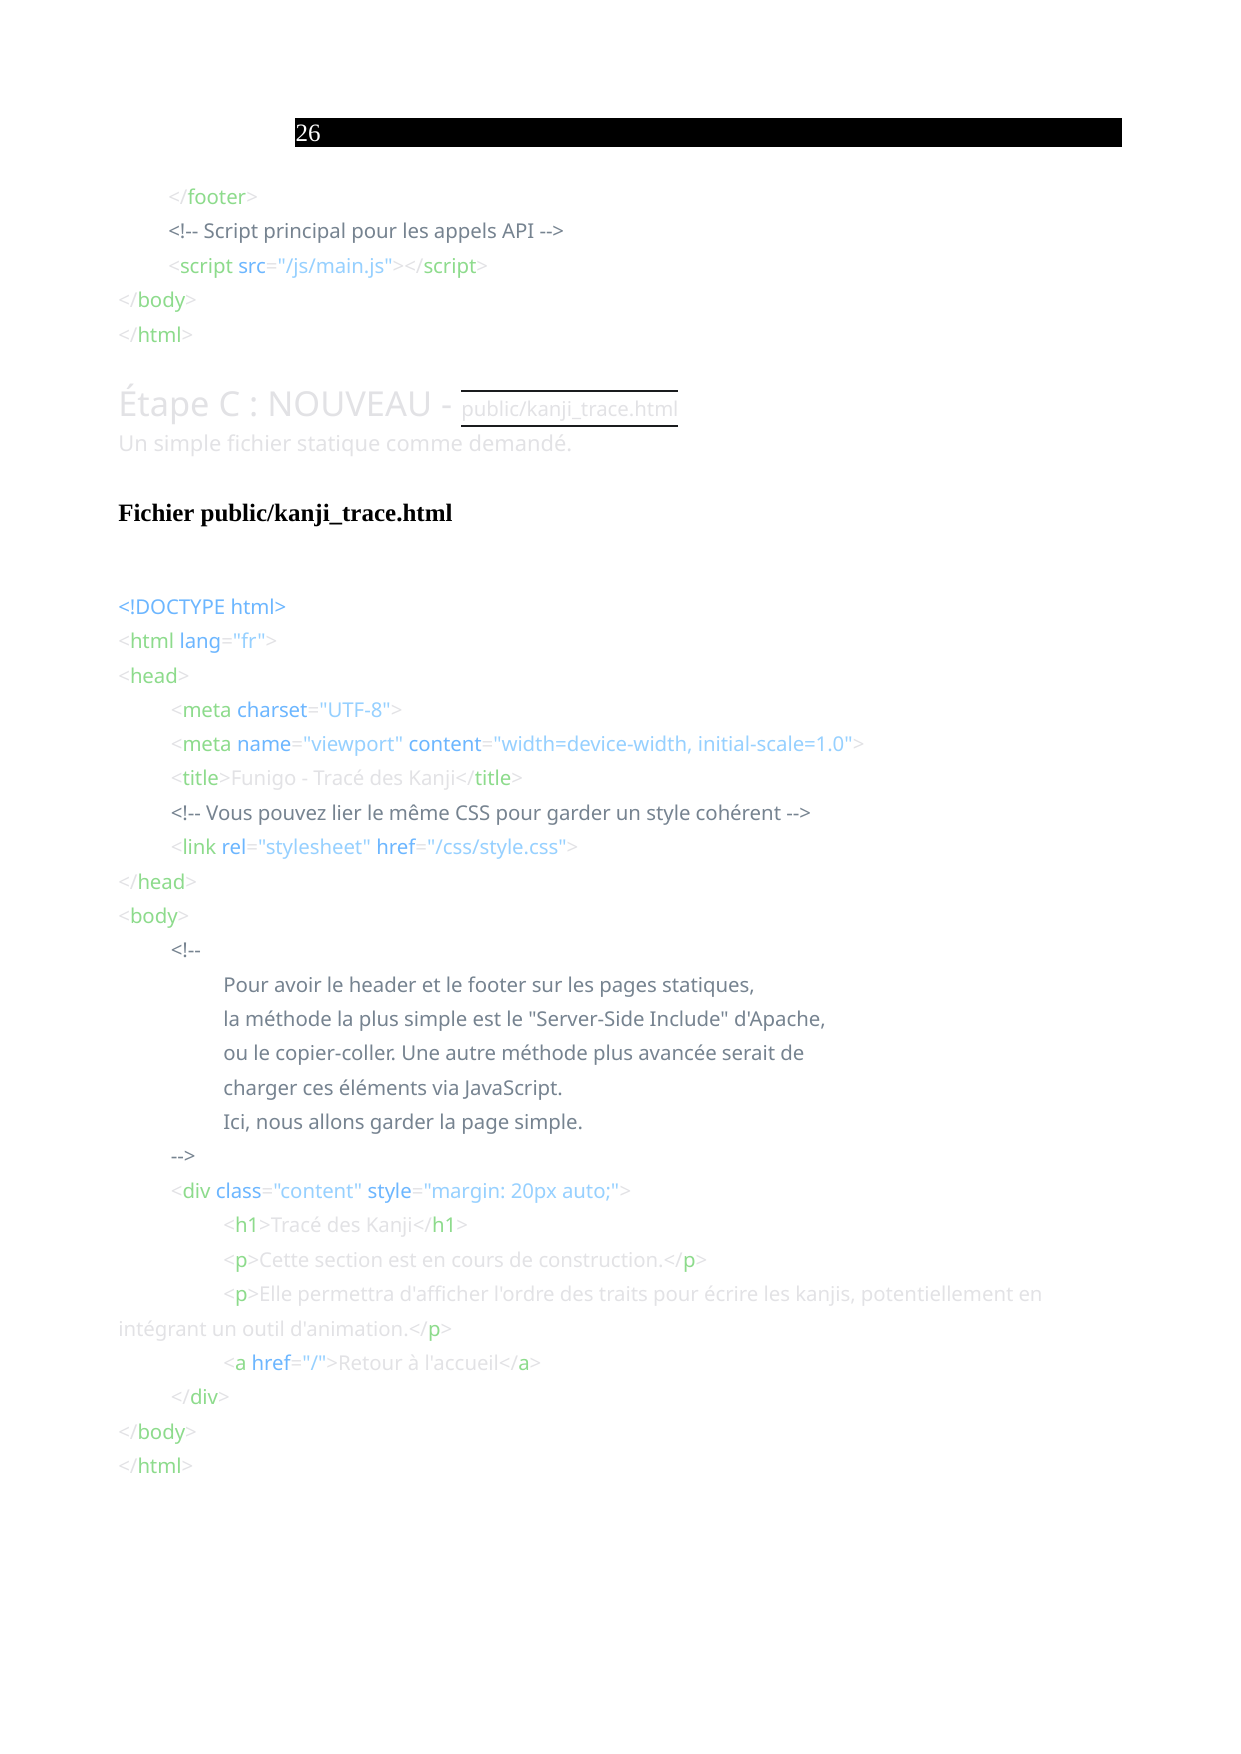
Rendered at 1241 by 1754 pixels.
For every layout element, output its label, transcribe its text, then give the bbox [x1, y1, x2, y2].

text la méthode la plus simple est le "Server-Side Include" d'Apache, [118, 999, 1122, 1033]
text </html> [118, 314, 1122, 348]
text <h1>Tracé des Kanji</h1> [118, 1205, 1122, 1239]
text </footer> [118, 176, 1122, 211]
text </head> [118, 861, 1122, 896]
text <link rel="stylesheet" href="/css/style.css"> [118, 827, 1122, 861]
text <meta charset="UTF-8"> [118, 689, 1122, 724]
text Ici, nous allons garder la page simple. [118, 1102, 1122, 1136]
text </html> [118, 1446, 1122, 1480]
text <title>Funigo - Tracé des Kanji</title> [118, 758, 1122, 792]
text <body> [118, 896, 1122, 930]
text <p>Elle permettra d'afficher l'ordre des traits pour écrire les kanjis, potentiellement en intégrant un outil d'animation.</p> [118, 1274, 1122, 1342]
text Un simple fichier statique comme demandé. [118, 427, 1122, 458]
text <!-- Vous pouvez lier le même CSS pour garder un style cohérent --> [118, 792, 1122, 827]
text </body> [118, 279, 1122, 314]
text <!-- Script principal pour les appels API --> [118, 211, 1122, 245]
text </body> [118, 1411, 1122, 1446]
text charger ces éléments via JavaScript. [118, 1067, 1122, 1102]
text <p>Cette section est en cours de construction.</p> [118, 1239, 1122, 1274]
text <a href="/">Retour à l'accueil</a> [118, 1342, 1122, 1377]
text <!-- [118, 930, 1122, 964]
text Pour avoir le header et le footer sur les pages statiques, [118, 964, 1122, 999]
text <script src="/js/main.js"></script> [118, 245, 1122, 279]
text --> [118, 1136, 1122, 1171]
subtitle Étape C : NOUVEAU - public/kanji_trace.html [118, 379, 1122, 427]
text </div> [118, 1377, 1122, 1411]
text <meta name="viewport" content="width=device-width, initial-scale=1.0"> [118, 724, 1122, 758]
text ou le copier-coller. Une autre méthode plus avancée serait de [118, 1033, 1122, 1067]
text <html lang="fr"> [118, 621, 1122, 655]
text <head> [118, 655, 1122, 689]
text <div class="content" style="margin: 20px auto;"> [118, 1171, 1122, 1205]
text <!DOCTYPE html> [118, 586, 1122, 621]
subtitle Fichier public/kanji_trace.html [118, 498, 1122, 527]
